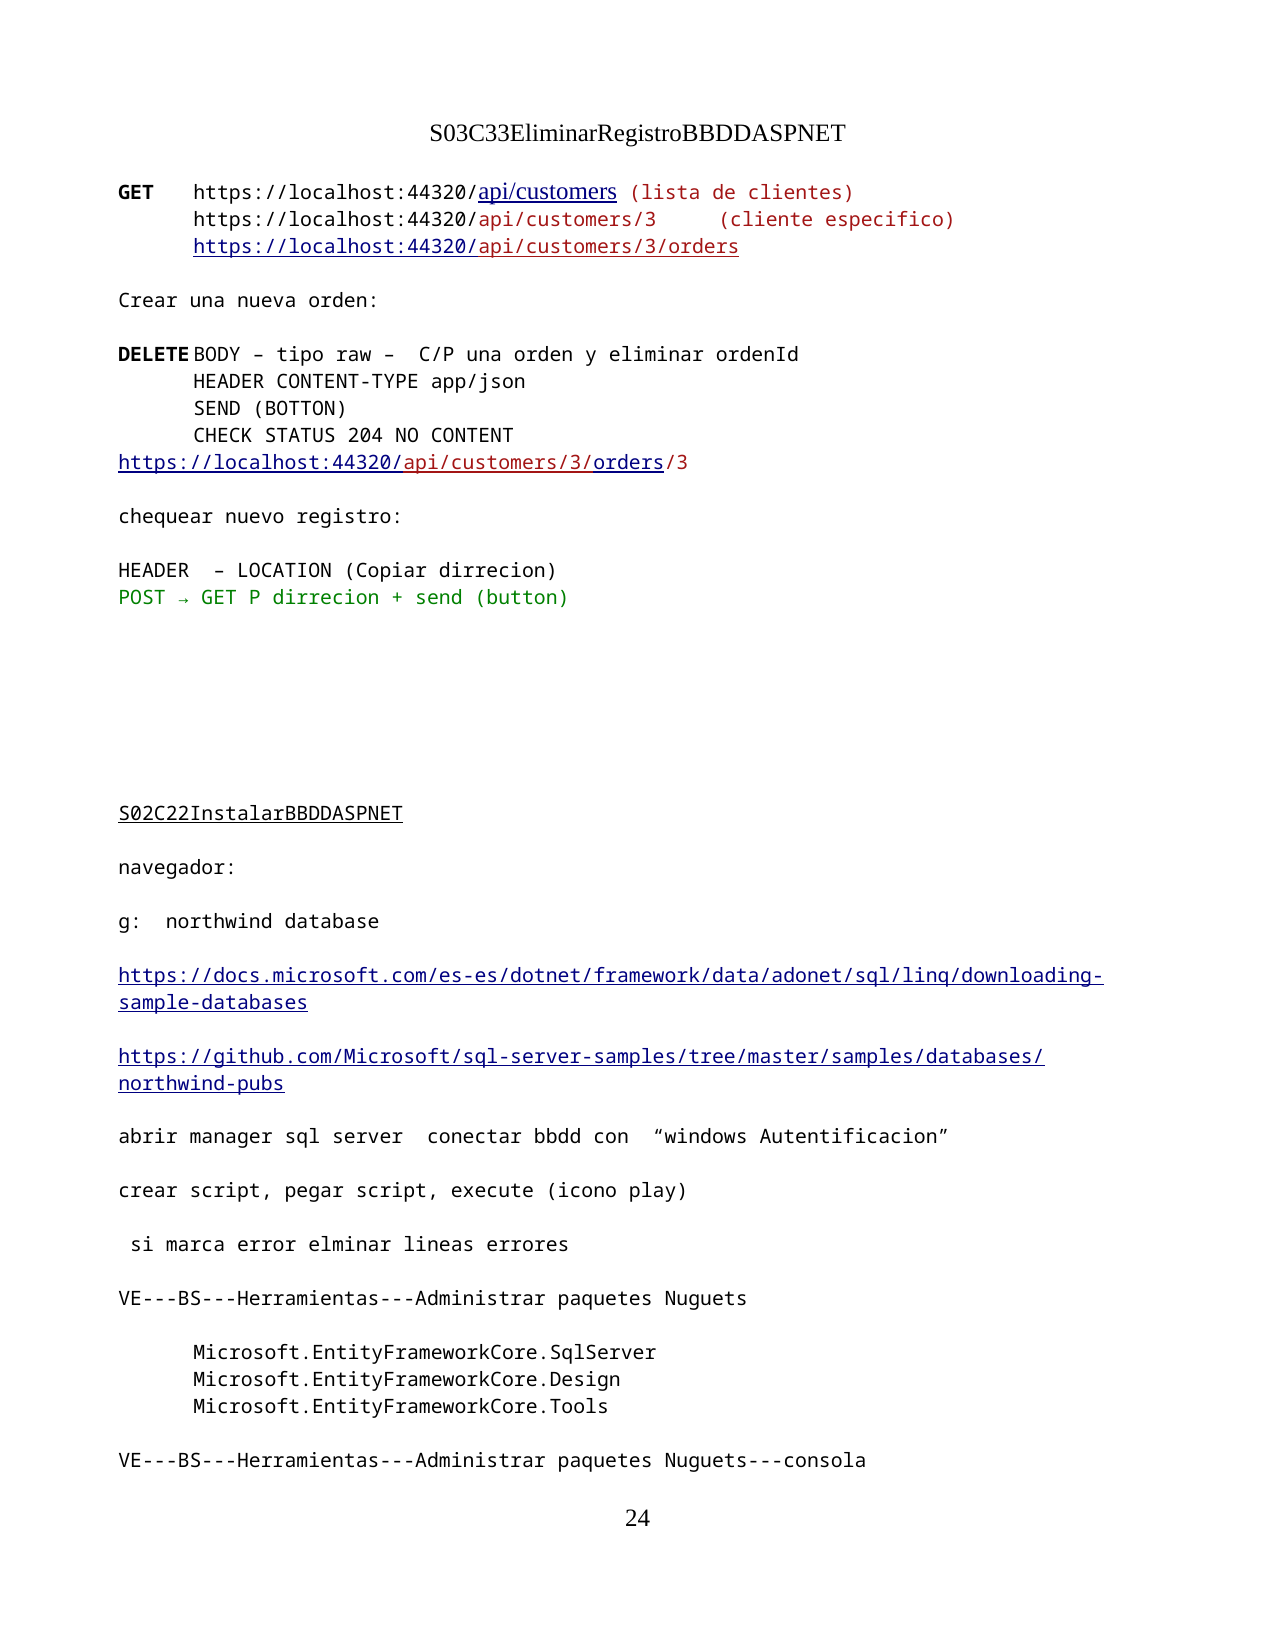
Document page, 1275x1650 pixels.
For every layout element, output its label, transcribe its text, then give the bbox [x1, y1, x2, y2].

text HEADER – LOCATION (Copiar dirrecion) [118, 556, 1157, 583]
text SEND (BOTTON) [118, 394, 1157, 421]
text https://docs.microsoft.com/es-es/dotnet/framework/data/adonet/sql/linq/downloading-sample-databases [118, 961, 1157, 1015]
text crear script, pegar script, execute (icono play) [118, 1177, 1157, 1204]
text VE---BS---Herramientas---Administrar paquetes Nuguets [118, 1285, 1157, 1312]
text abrir manager sql server conectar bbdd con “windows Autentificacion” [118, 1123, 1157, 1150]
text chequear nuevo registro: [118, 502, 1157, 529]
text navegador: [118, 853, 1157, 880]
text Microsoft.EntityFrameworkCore.SqlServer [118, 1339, 1157, 1366]
text POST → GET P dirrecion + send (button) [118, 583, 1157, 610]
text Microsoft.EntityFrameworkCore.Tools [118, 1393, 1157, 1419]
text CHECK STATUS 204 NO CONTENT [118, 421, 1157, 448]
text https://localhost:44320/api/customers/3/orders [118, 232, 1157, 259]
text si marca error elminar lineas errores [118, 1231, 1157, 1258]
text S02C22InstalarBBDDASPNET [118, 799, 1157, 826]
text Microsoft.EntityFrameworkCore.Design [118, 1366, 1157, 1393]
text VE---BS---Herramientas---Administrar paquetes Nuguets---consola [118, 1447, 1157, 1473]
text g: northwind database [118, 907, 1157, 934]
text HEADER CONTENT-TYPE app/json [118, 367, 1157, 394]
text GET https://localhost:44320/api/customers (lista de clientes) [118, 176, 1157, 206]
text https://github.com/Microsoft/sql-server-samples/tree/master/samples/databases/northwind-pubs [118, 1042, 1157, 1096]
text https://localhost:44320/api/customers/3 (cliente especifico) [118, 206, 1157, 232]
text DELETE BODY – tipo raw – C/P una orden y eliminar ordenId [118, 340, 1157, 367]
text Crear una nueva orden: [118, 286, 1157, 313]
text https://localhost:44320/api/customers/3/orders/3 [118, 448, 1157, 475]
